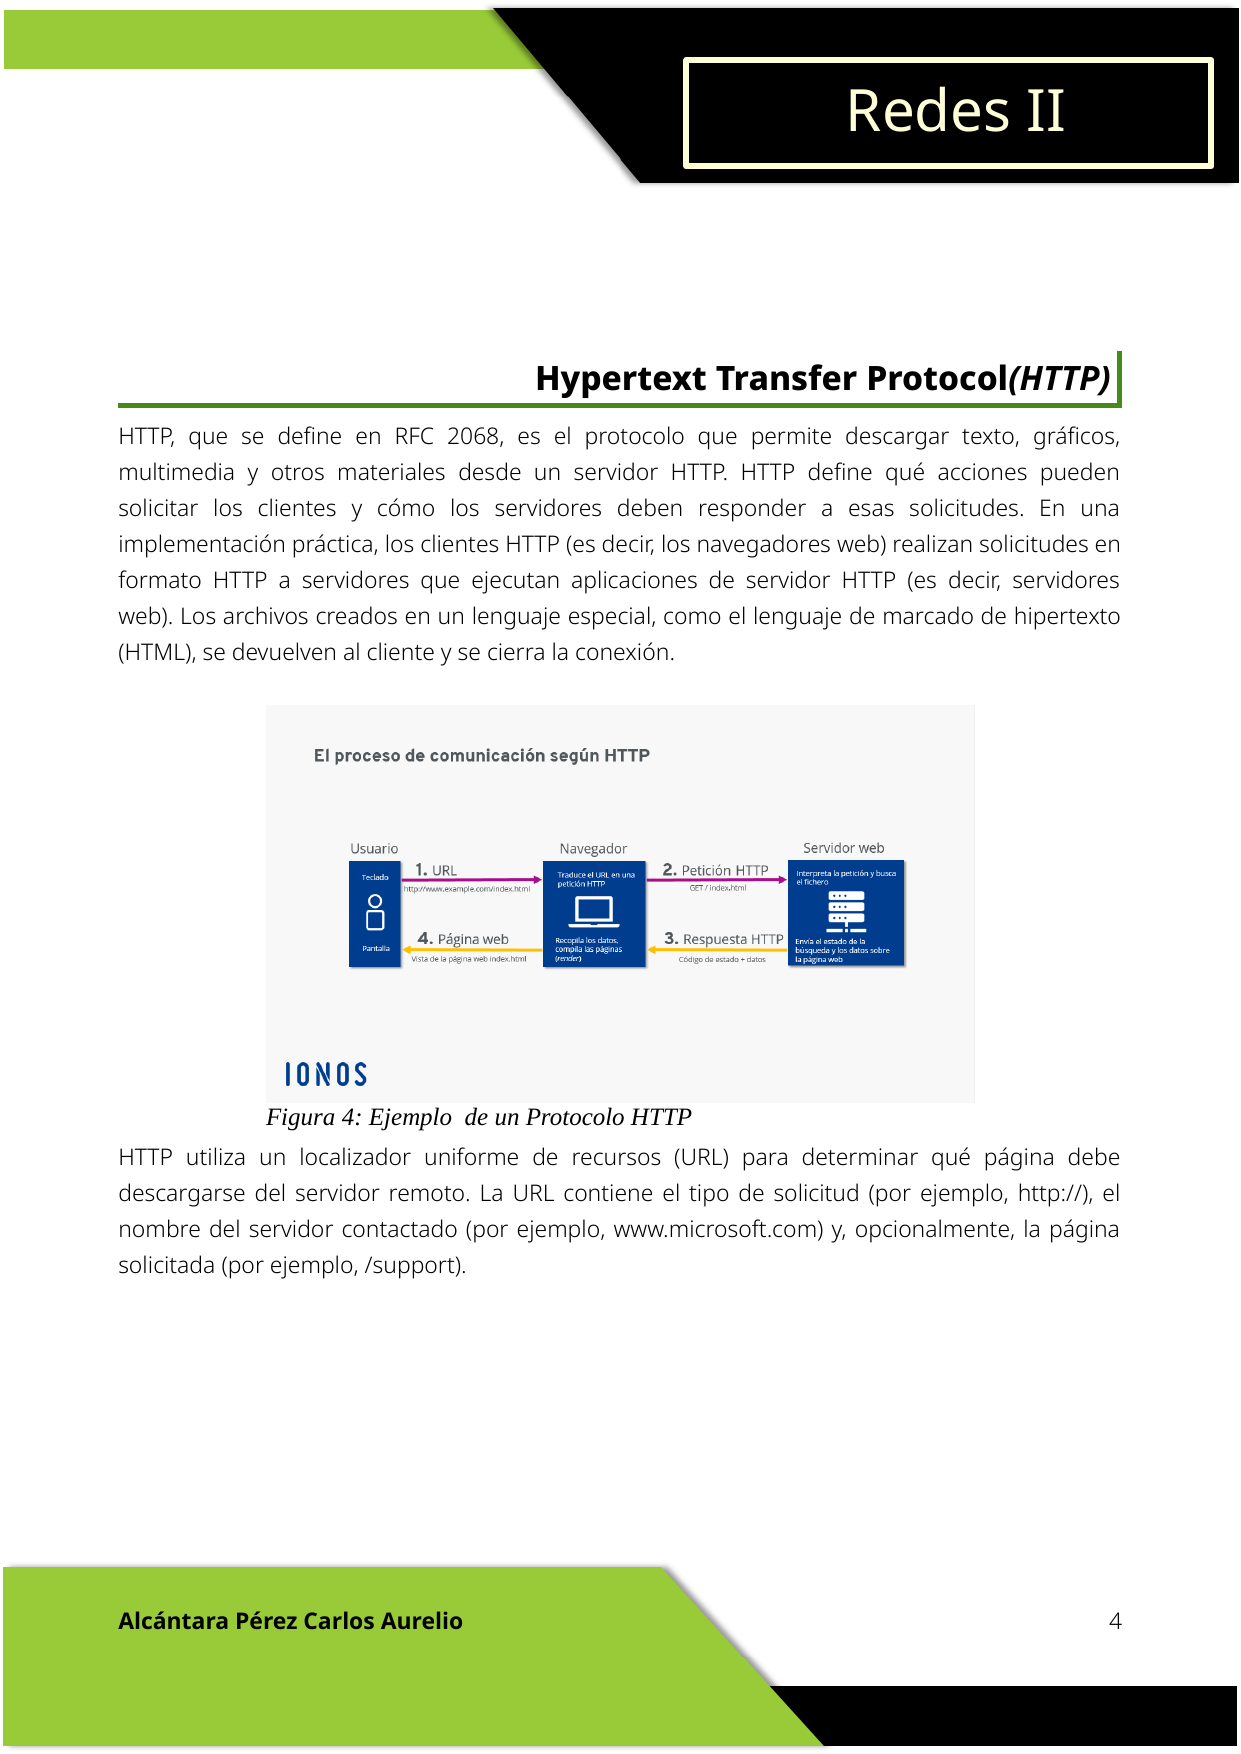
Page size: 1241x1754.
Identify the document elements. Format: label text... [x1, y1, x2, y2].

text Figura 4: Ejemplo de un Protocolo HTTP [266, 1103, 974, 1131]
subtitle Hypertext Transfer Protocol(HTTP) [118, 351, 1117, 403]
text HTTP, que se define en RFC 2068, es el protocolo que permite descargar texto, gráficos, multimedia y otros materiales desde un servidor HTTP. HTTP define qué acciones pueden solicitar los clientes y cómo los servidores deben responder a esas solicitudes. En una implementación práctica, los clientes HTTP (es decir, los navegadores web) realizan solicitudes en formato HTTP a servidores que ejecutan aplicaciones de servidor HTTP (es decir, servidores web). Los archivos creados en un lenguaje especial, como el lenguaje de marcado de hipertexto (HTML), se devuelven al cliente y se cierra la conexión. [118, 420, 1122, 667]
text HTTP utiliza un localizador uniforme de recursos (URL) para determinar qué página debe descargarse del servidor remoto. La URL contiene el tipo de solicitud (por ejemplo, http://), el nombre del servidor contactado (por ejemplo, www.microsoft.com) y, opcionalmente, la página solicitada (por ejemplo, /support). [118, 1141, 1122, 1280]
picture [0, 0, 1241, 1754]
